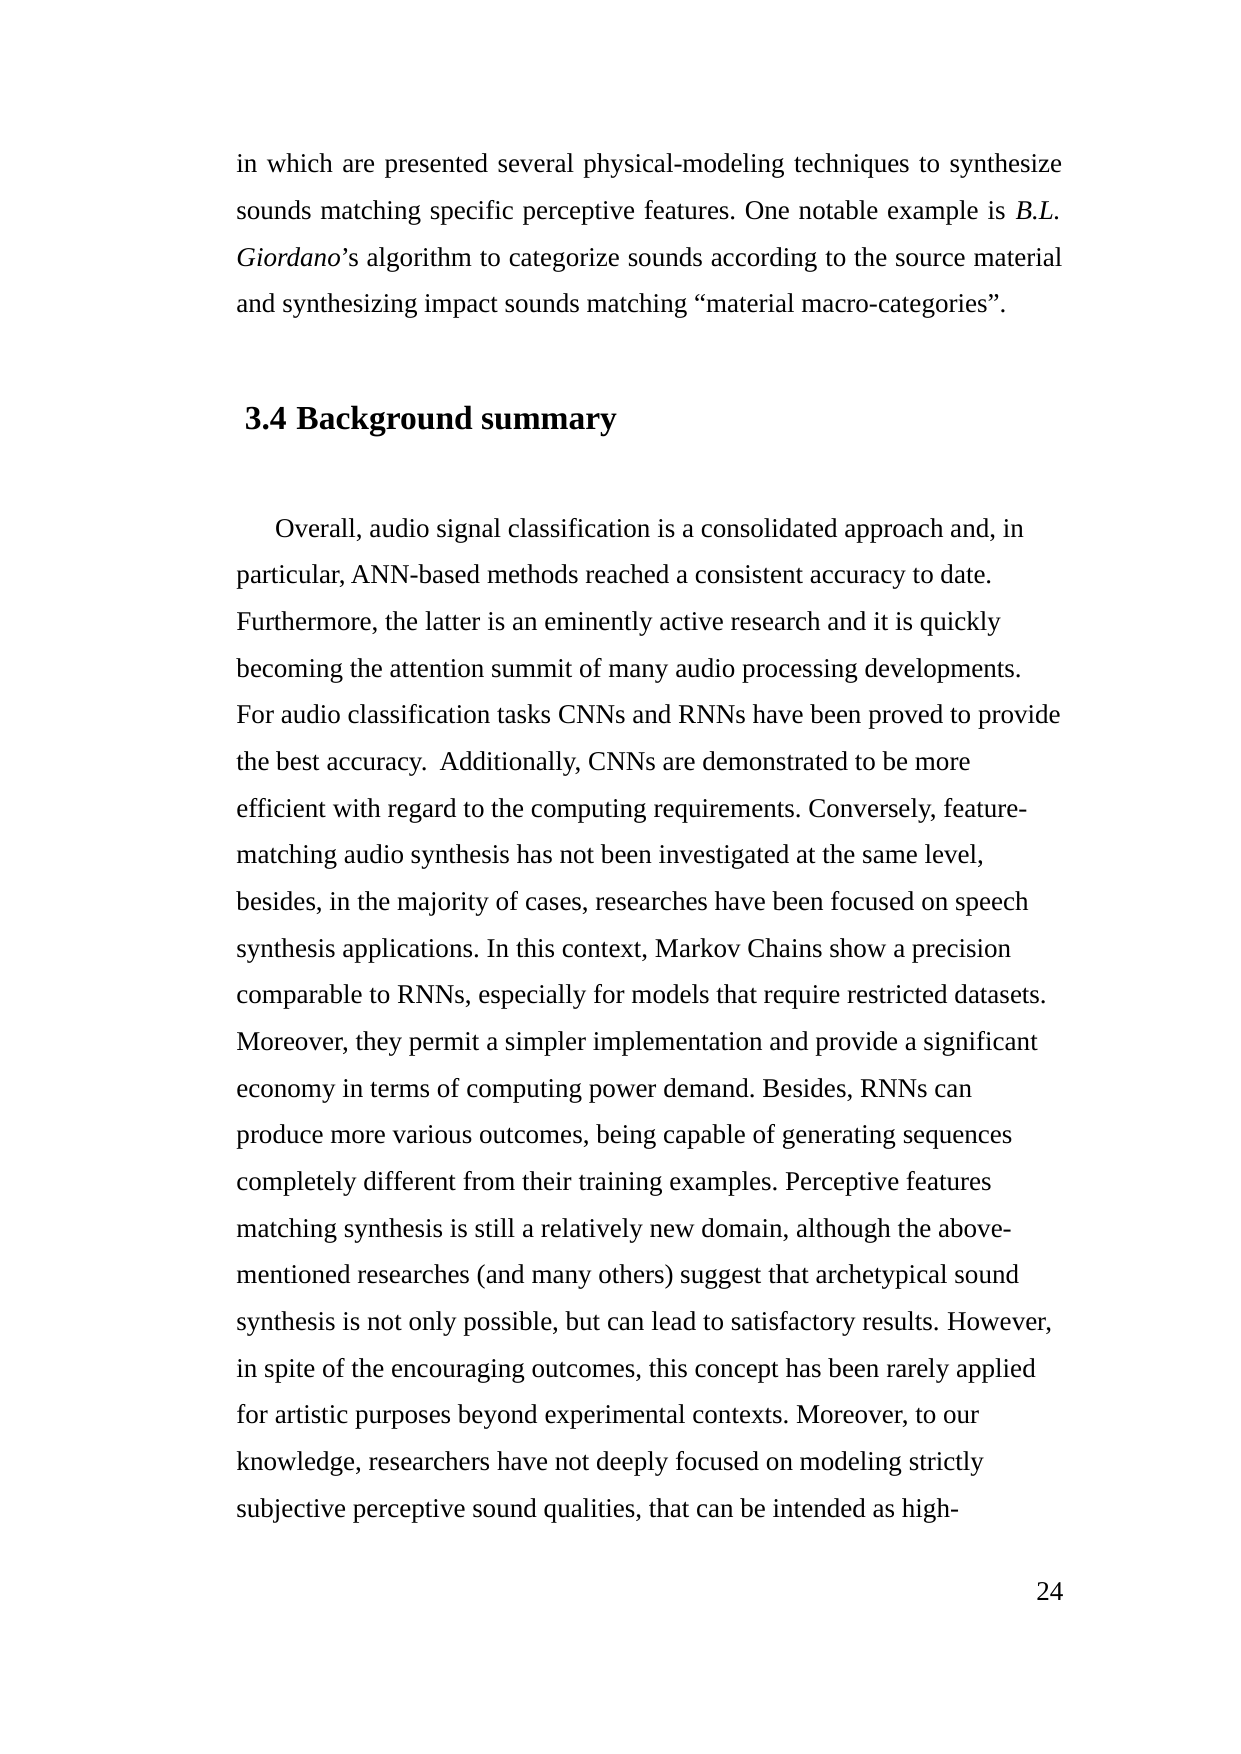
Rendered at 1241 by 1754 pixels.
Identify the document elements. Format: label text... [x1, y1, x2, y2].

subtitle Background summary [236, 398, 1063, 437]
text Overall, audio signal classification is a consolidated approach and, in particular, ANN-based methods reached a consistent accuracy to date. Furthermore, the latter is an eminently active research and it is quickly becoming the attention summit of many audio processing developments. For audio classification tasks CNNs and RNNs have been proved to provide the best accuracy. Additionally, CNNs are demonstrated to be more efficient with regard to the computing requirements. Conversely, feature-matching audio synthesis has not been investigated at the same level, besides, in the majority of cases, researches have been focused on speech synthesis applications. In this context, Markov Chains show a precision comparable to RNNs, especially for models that require restricted datasets. Moreover, they permit a simpler implementation and provide a significant economy in terms of computing power demand. Besides, RNNs can produce more various outcomes, being capable of generating sequences completely different from their training examples. Perceptive features matching synthesis is still a relatively new domain, although the above-mentioned researches (and many others) suggest that archetypical sound synthesis is not only possible, but can lead to satisfactory results. However, in spite of the encouraging outcomes, this concept has been rarely applied for artistic purposes beyond experimental contexts. Moreover, to our knowledge, researchers have not deeply focused on modeling strictly subjective perceptive sound qualities, that can be intended as high- [236, 512, 1063, 1523]
text in which are presented several physical-modeling techniques to synthesize sounds matching specific perceptive features. One notable example is B.L. Giordano’s algorithm to categorize sounds according to the source material and synthesizing impact sounds matching “material macro-categories”. [236, 148, 1063, 319]
